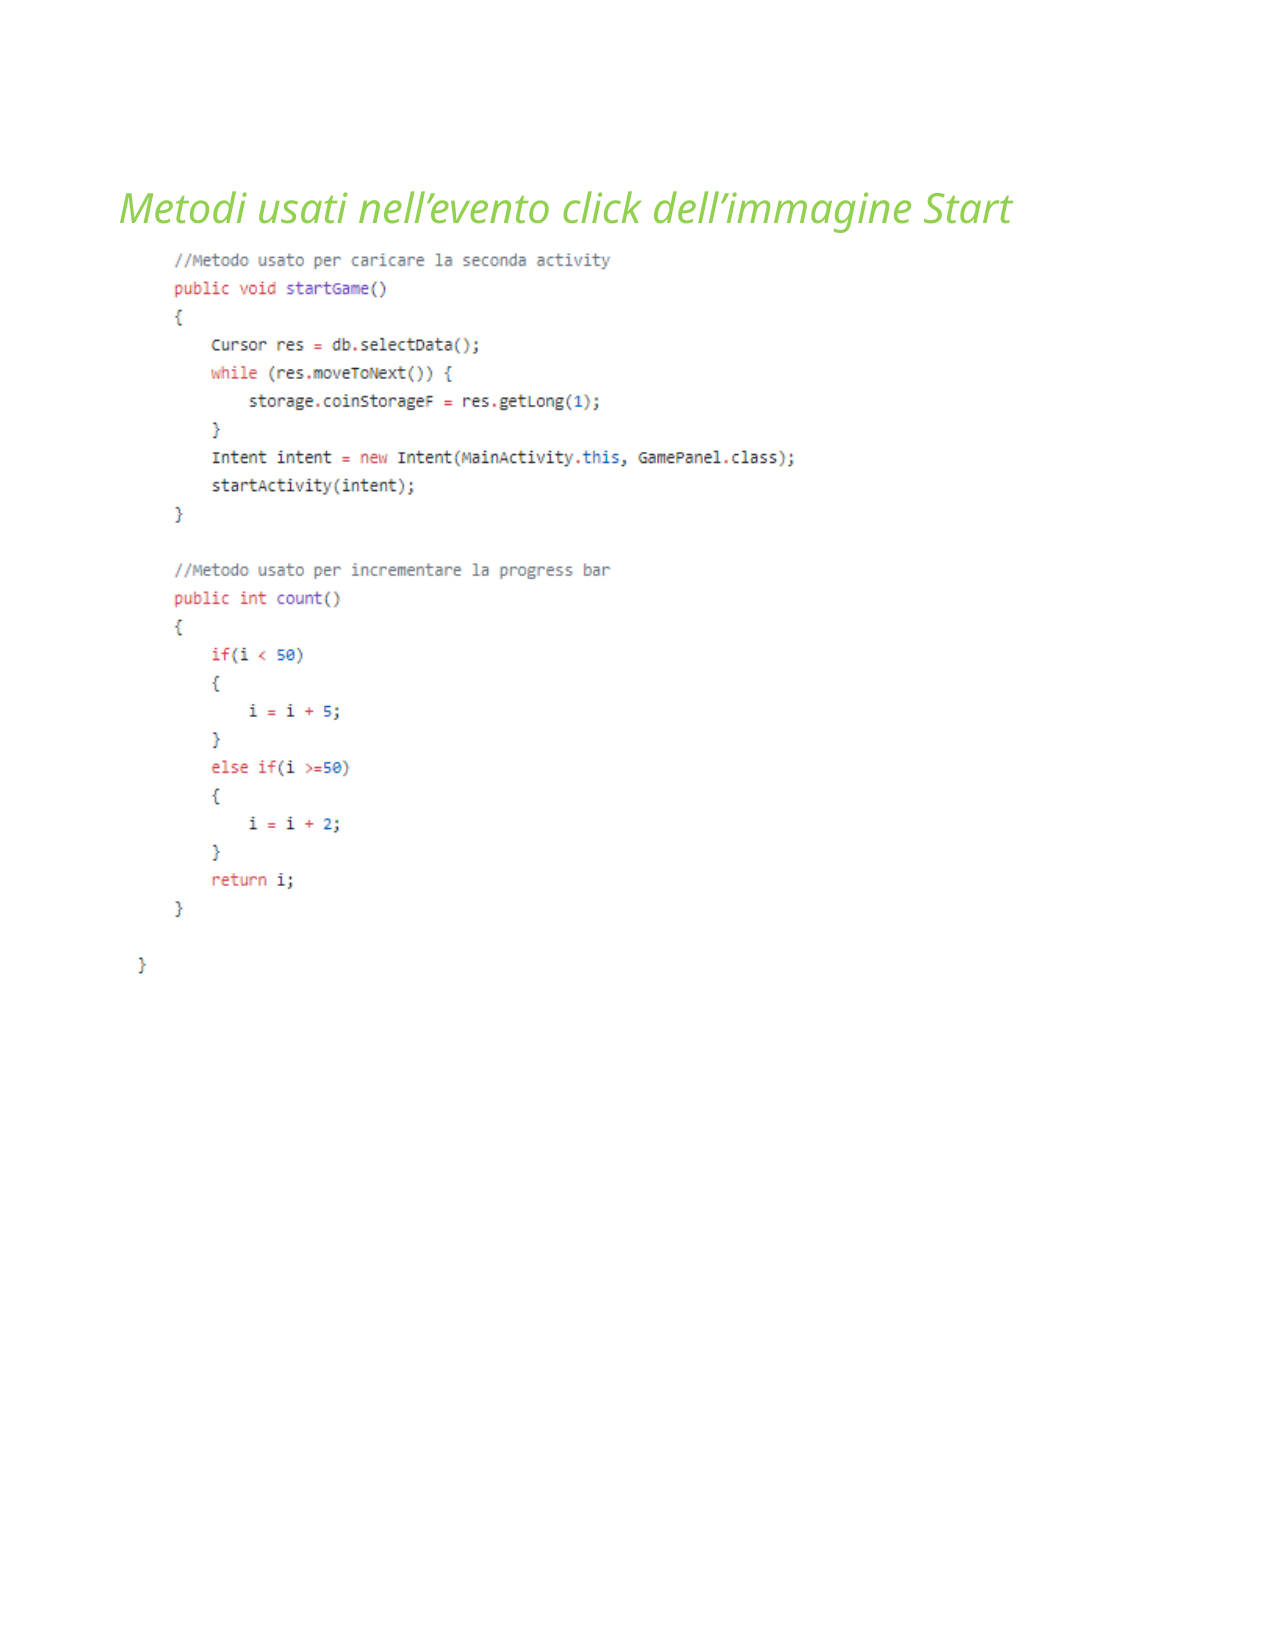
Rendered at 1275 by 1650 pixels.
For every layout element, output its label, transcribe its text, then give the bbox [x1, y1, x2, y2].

subtitle Metodi usati nell’evento click dell’immagine Start [118, 179, 1157, 236]
